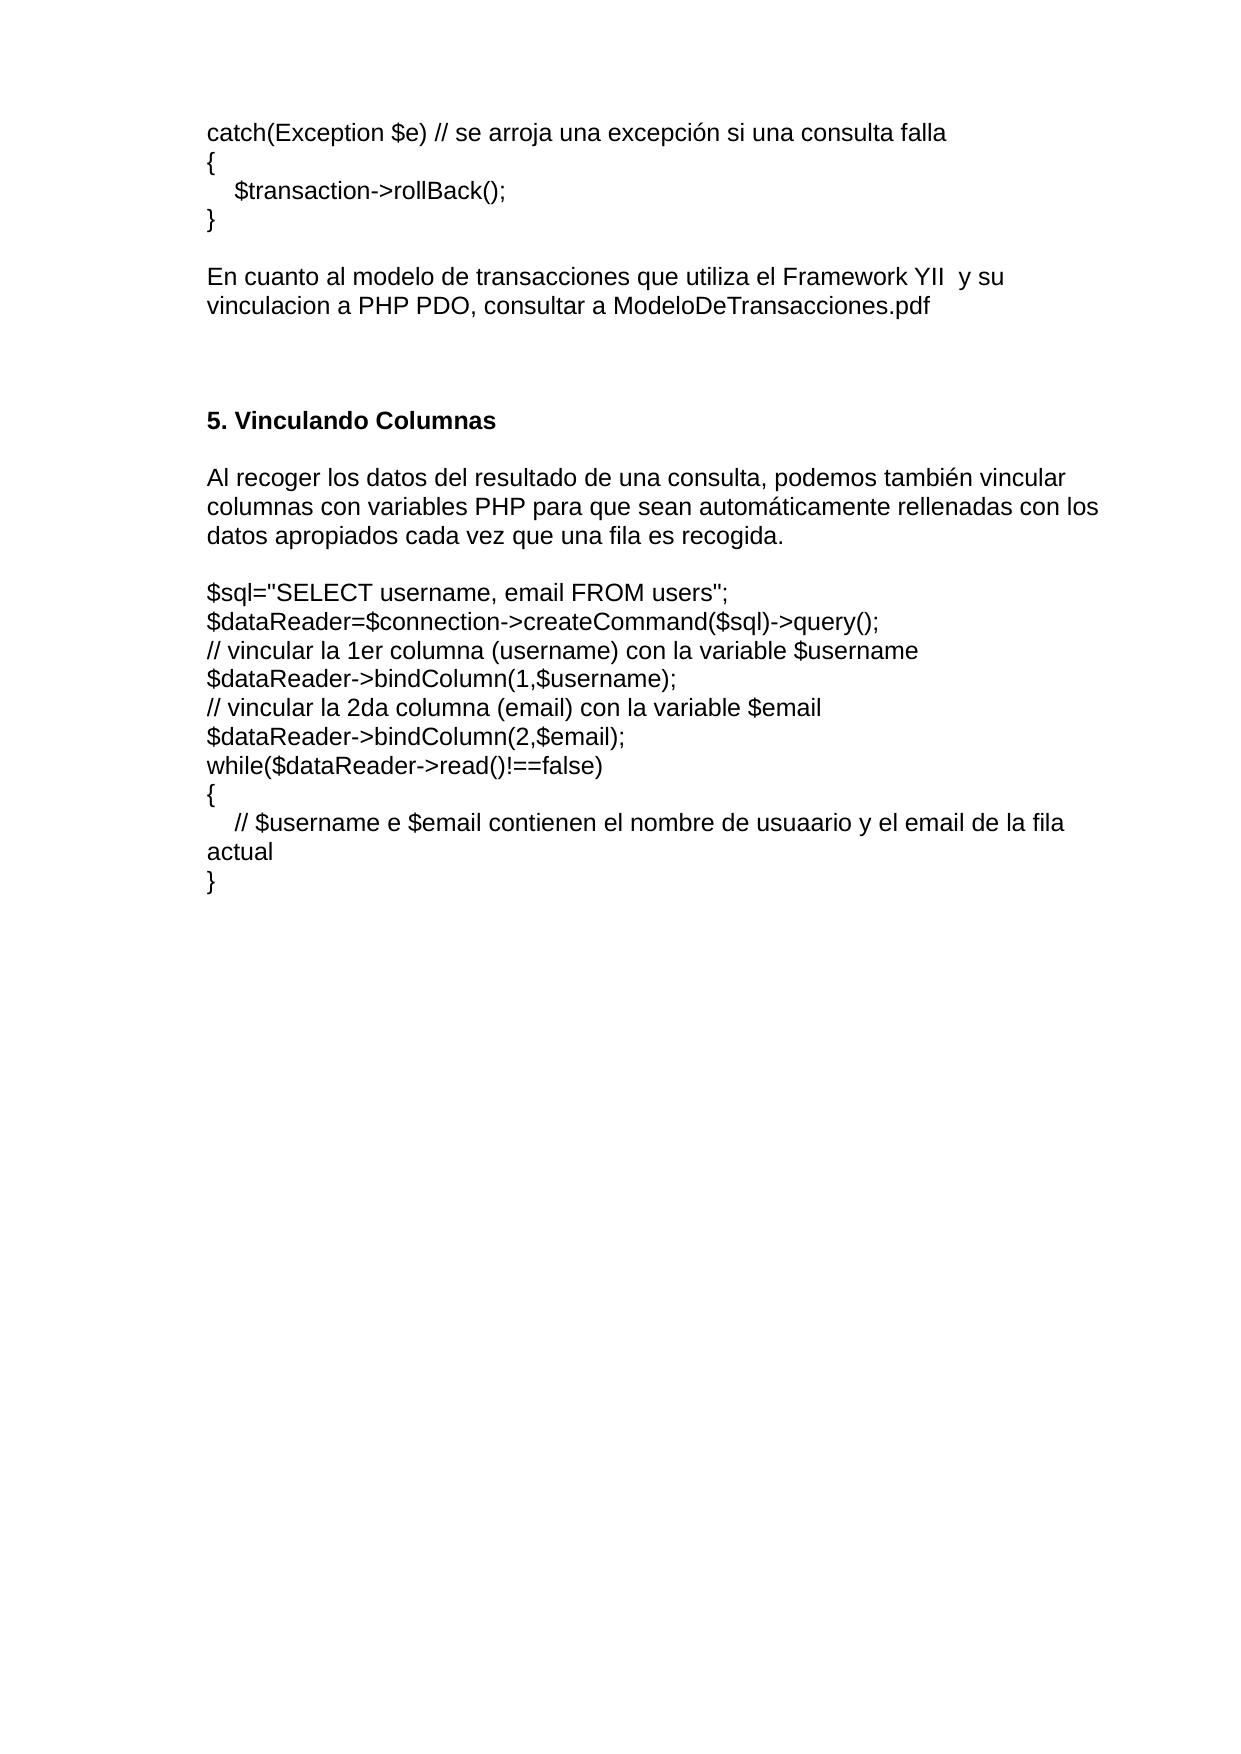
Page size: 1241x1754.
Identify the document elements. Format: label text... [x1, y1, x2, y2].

text // vincular la 2da columna (email) con la variable $email [207, 693, 1122, 722]
text catch(Exception $e) // se arroja una excepción si una consulta falla [207, 118, 1122, 147]
text $dataReader->bindColumn(2,$email); [207, 722, 1122, 751]
text } [207, 204, 1122, 233]
text while($dataReader->read()!==false) [207, 751, 1122, 779]
text } [207, 866, 1122, 894]
text // vincular la 1er columna (username) con la variable $username [207, 636, 1122, 664]
text { [207, 779, 1122, 808]
text $transaction->rollBack(); [207, 176, 1122, 204]
text $dataReader->bindColumn(1,$username); [207, 664, 1122, 693]
text Al recoger los datos del resultado de una consulta, podemos también vincular columnas con variables PHP para que sean automáticamente rellenadas con los datos apropiados cada vez que una fila es recogida. [207, 463, 1122, 549]
text En cuanto al modelo de transacciones que utiliza el Framework YII y su vinculacion a PHP PDO, consultar a ModeloDeTransacciones.pdf [207, 262, 1122, 319]
text // $username e $email contienen el nombre de usuaario y el email de la fila actual [207, 808, 1122, 866]
text { [207, 147, 1122, 176]
text $sql="SELECT username, email FROM users"; [207, 578, 1122, 607]
text $dataReader=$connection->createCommand($sql)->query(); [207, 607, 1122, 636]
text 5. Vinculando Columnas [207, 406, 1122, 434]
